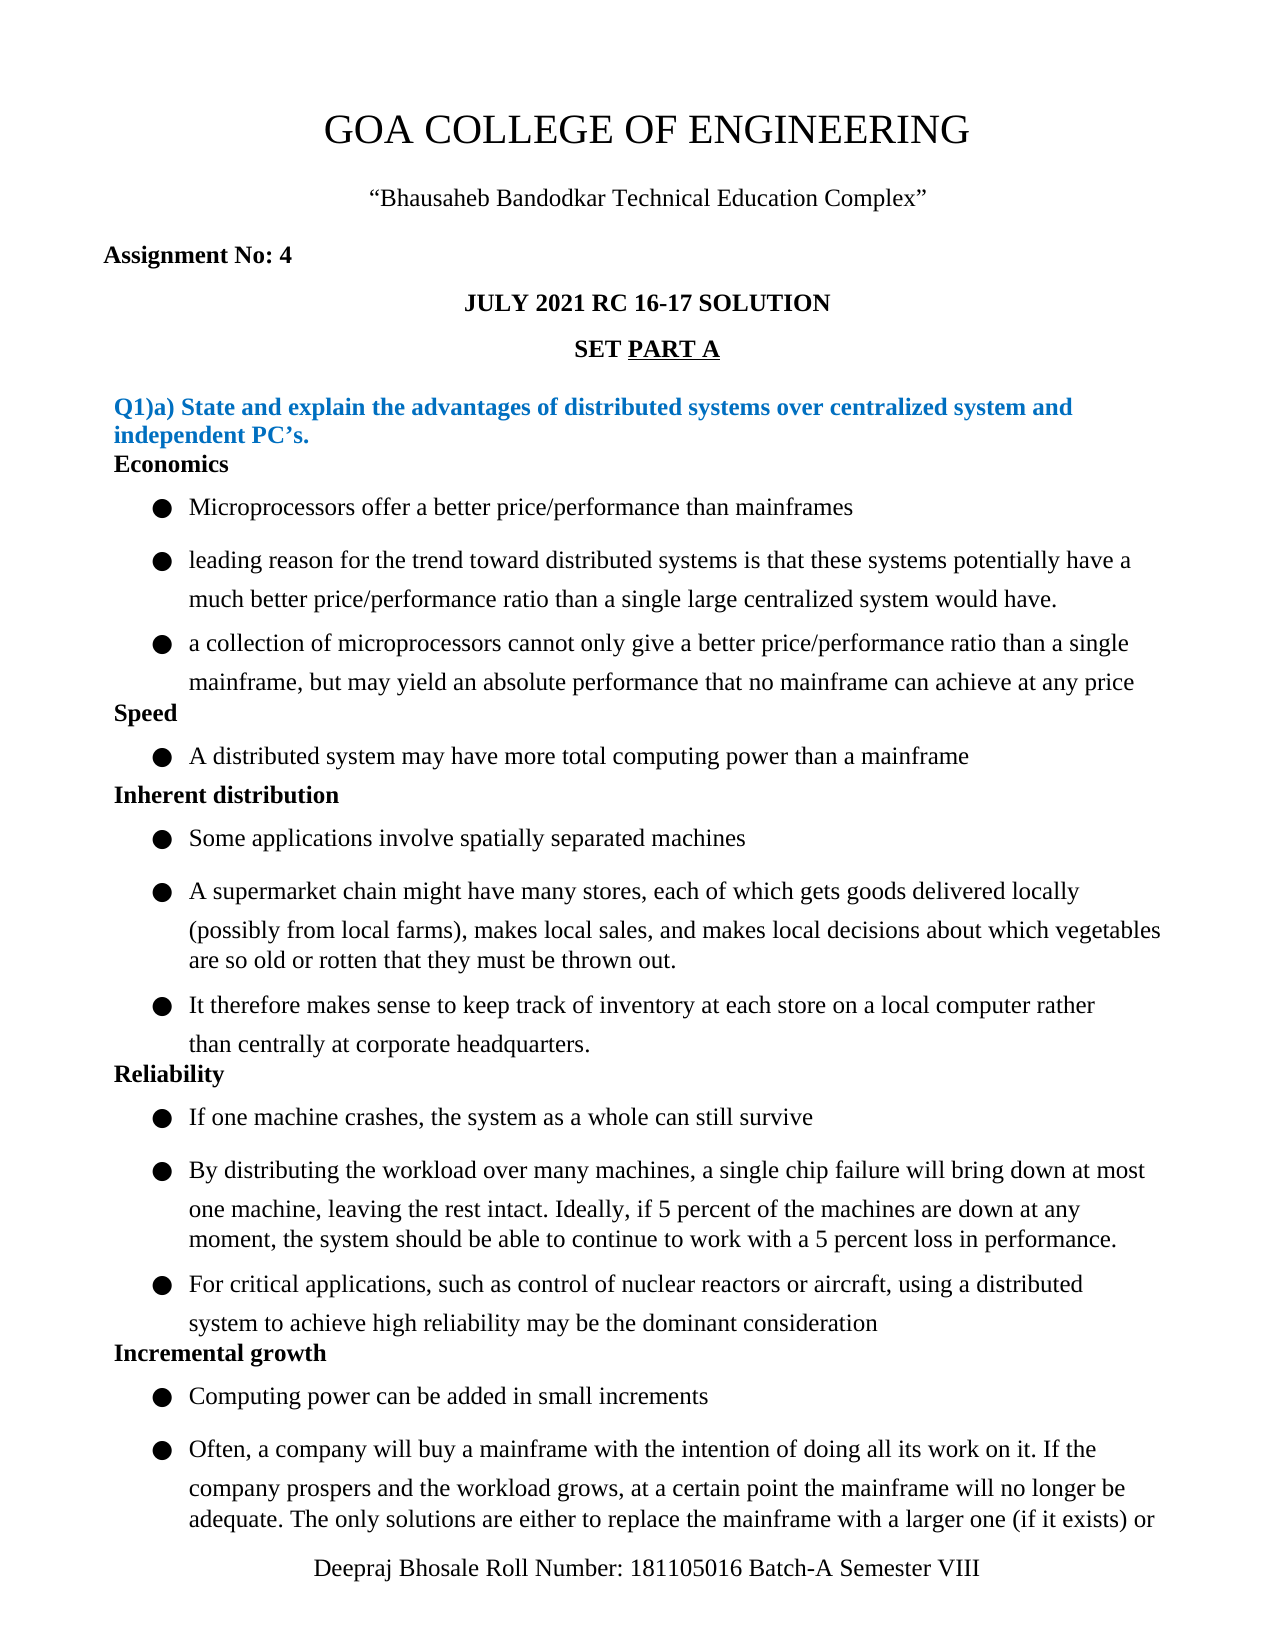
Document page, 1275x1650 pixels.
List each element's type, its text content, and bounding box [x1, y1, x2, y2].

list Computing power can be added in small increments [151, 1367, 1191, 1418]
subtitle Reliability [113, 1059, 1191, 1088]
text Assignment No: 4 [103, 240, 1191, 269]
list A supermarket chain might have many stores, each of which gets goods delivered locally (possibly from local farms), makes local sales, and makes local decisions about which vegetables are so old or rotten that they must be thrown out. [151, 863, 1177, 974]
list It therefore makes sense to keep track of inventory at each store on a local computer rather than centrally at corporate headquarters. [151, 976, 1137, 1057]
text Economics [113, 449, 1191, 478]
list If one machine crashes, the system as a whole can still survive [151, 1089, 1191, 1140]
subtitle independent PC’s. [113, 421, 1191, 449]
text Q1)a) State and explain the advantages of distributed systems over centralized system and [113, 392, 1191, 421]
subtitle Inherent distribution [113, 780, 1191, 809]
list leading reason for the trend toward distributed systems is that these systems potentially have a much better price/performance ratio than a single large centralized system would have. [151, 532, 1175, 613]
list By distributing the workload over many machines, a single chip failure will bring down at most one machine, leaving the rest intact. Ideally, if 5 percent of the machines are down at any moment, the system should be able to continue to work with a 5 percent loss in performance. [151, 1142, 1158, 1253]
list A distributed system may have more total computing power than a mainframe [151, 727, 1191, 779]
subtitle Incremental growth [113, 1338, 1191, 1367]
list Some applications involve spatially separated machines [151, 809, 1191, 861]
list Microprocessors offer a better price/performance than mainframes [151, 478, 1191, 530]
list a collection of microprocessors cannot only give a better price/performance ratio than a single mainframe, but may yield an absolute performance that no mainframe can achieve at any price [151, 615, 1172, 696]
list Often, a company will buy a mainframe with the intention of doing all its work on it. If the company prospers and the workload grows, at a certain point the mainframe will no longer be adequate. The only solutions are either to replace the mainframe with a larger one (if it exists) or [151, 1420, 1160, 1532]
subtitle JULY 2021 RC 16-17 SOLUTION SET PART A [461, 288, 833, 363]
list For critical applications, such as control of nuclear reactors or aircraft, using a distributed system to achieve high reliability may be the dominant consideration [151, 1255, 1106, 1337]
subtitle Speed [113, 698, 1191, 727]
